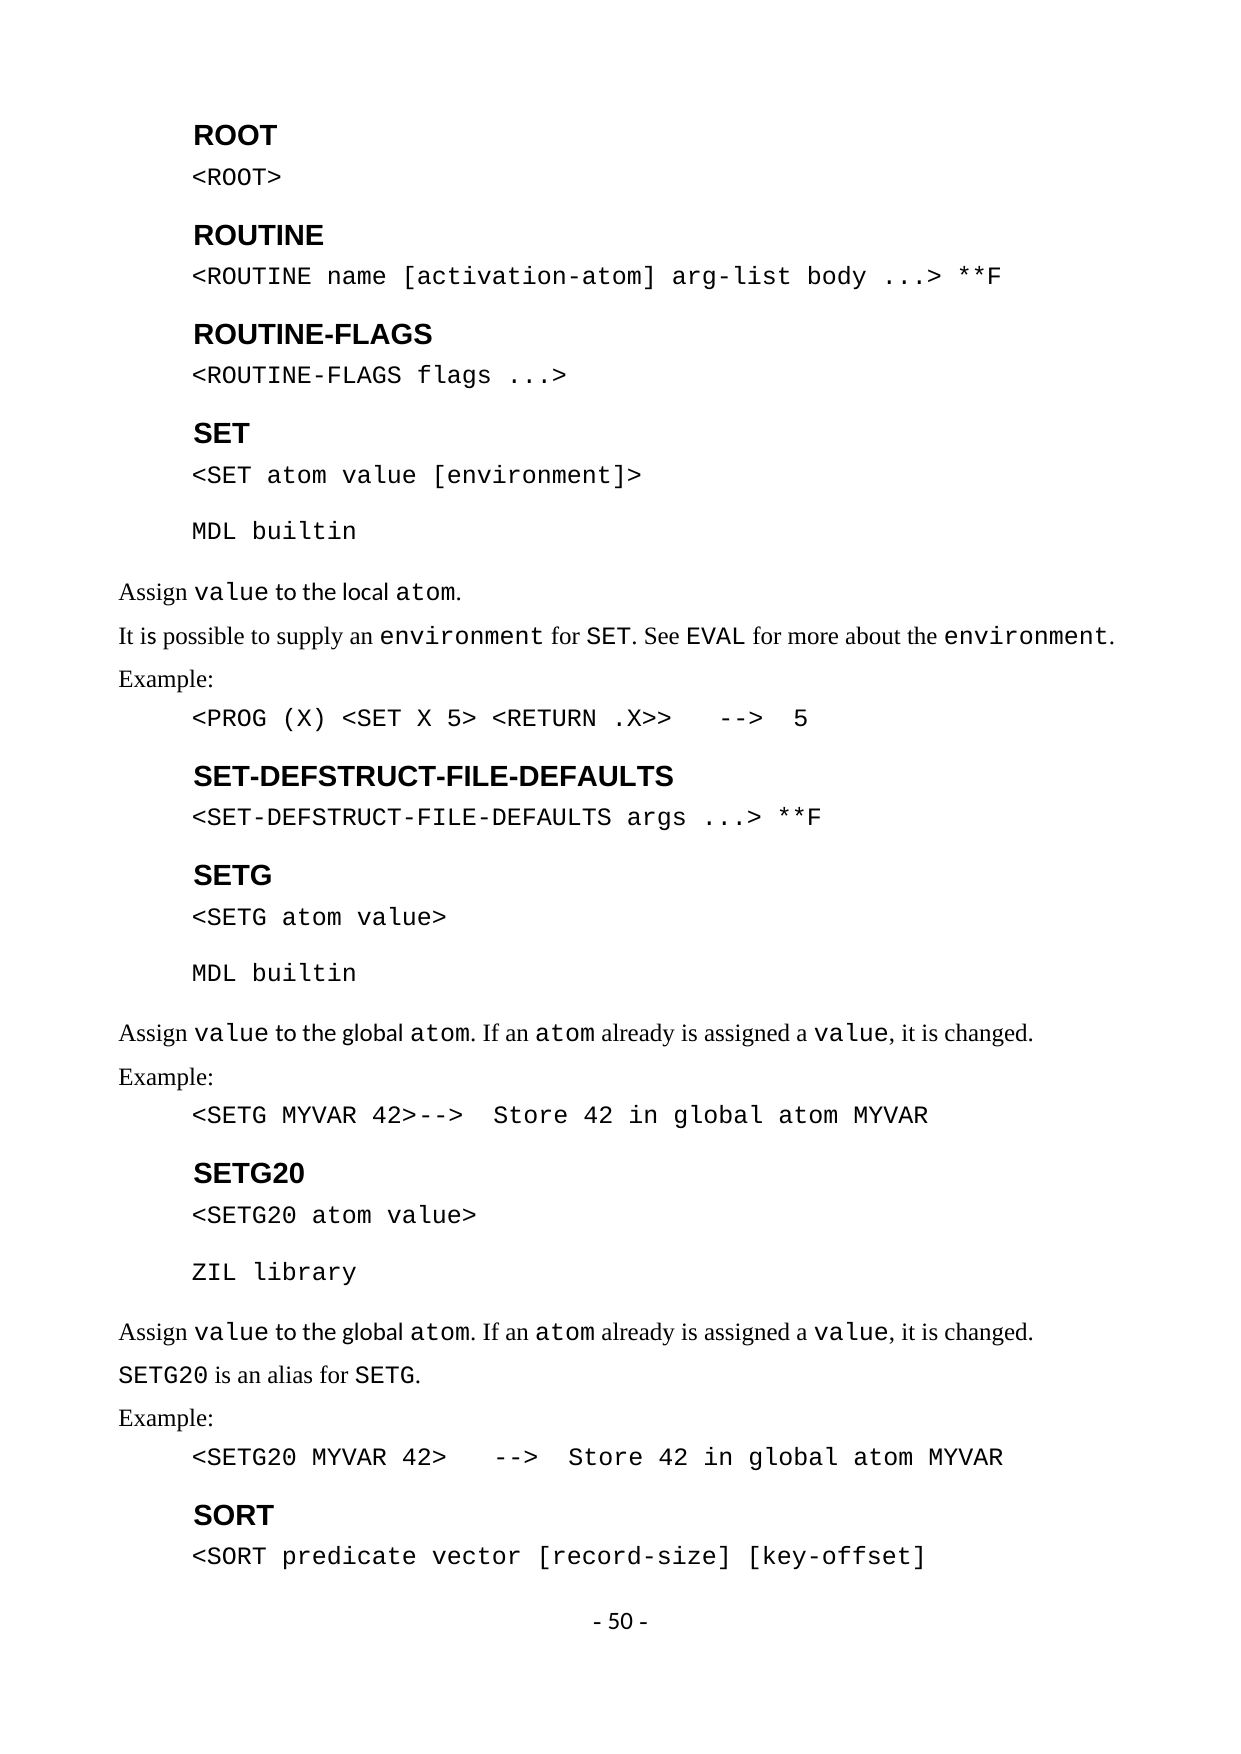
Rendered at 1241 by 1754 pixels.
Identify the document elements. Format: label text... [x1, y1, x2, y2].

text Example: [118, 664, 1122, 693]
subtitle SORT [118, 1498, 1122, 1531]
text <SET atom value [environment]> [192, 462, 1122, 491]
text Example: [118, 1403, 1122, 1432]
text <SETG MYVAR 42> --> Store 42 in global atom MYVAR [192, 1103, 1122, 1131]
subtitle SETG [118, 858, 1122, 892]
text Assign value to the global atom. If an atom already is assigned a value, it is changed. [118, 1316, 1122, 1347]
text SETG20 is an alias for SETG. [118, 1360, 1122, 1391]
text Example: [118, 1062, 1122, 1091]
text Assign value to the local atom. [118, 576, 1122, 607]
text It is possible to supply an environment for SET. See EVAL for more about the environment. [118, 620, 1122, 652]
text <ROUTINE name [activation-atom] arg-list body ...> **F [192, 263, 1122, 292]
subtitle SETG20 [118, 1156, 1122, 1190]
text <SET-DEFSTRUCT-FILE-DEFAULTS args ...> **F [192, 805, 1122, 833]
text MDL builtin [192, 519, 1122, 547]
subtitle ROUTINE [118, 217, 1122, 251]
text <SETG atom value> [192, 904, 1122, 932]
subtitle ROUTINE-FLAGS [118, 317, 1122, 350]
text MDL builtin [192, 961, 1122, 989]
subtitle SET-DEFSTRUCT-FILE-DEFAULTS [118, 759, 1122, 792]
text <ROOT> [192, 164, 1122, 192]
text <SORT predicate vector [record-size] [key-offset] [192, 1544, 1122, 1572]
text <SETG20 MYVAR 42> --> Store 42 in global atom MYVAR [192, 1444, 1122, 1473]
text Assign value to the global atom. If an atom already is assigned a value, it is changed. [118, 1017, 1122, 1049]
text <ROUTINE-FLAGS flags ...> [192, 363, 1122, 391]
text <PROG (X) <SET X 5> <RETURN .X>> --> 5 [192, 705, 1122, 734]
text ZIL library [192, 1259, 1122, 1287]
subtitle SET [118, 416, 1122, 450]
subtitle ROOT [118, 118, 1122, 152]
text <SETG20 atom value> [192, 1202, 1122, 1231]
